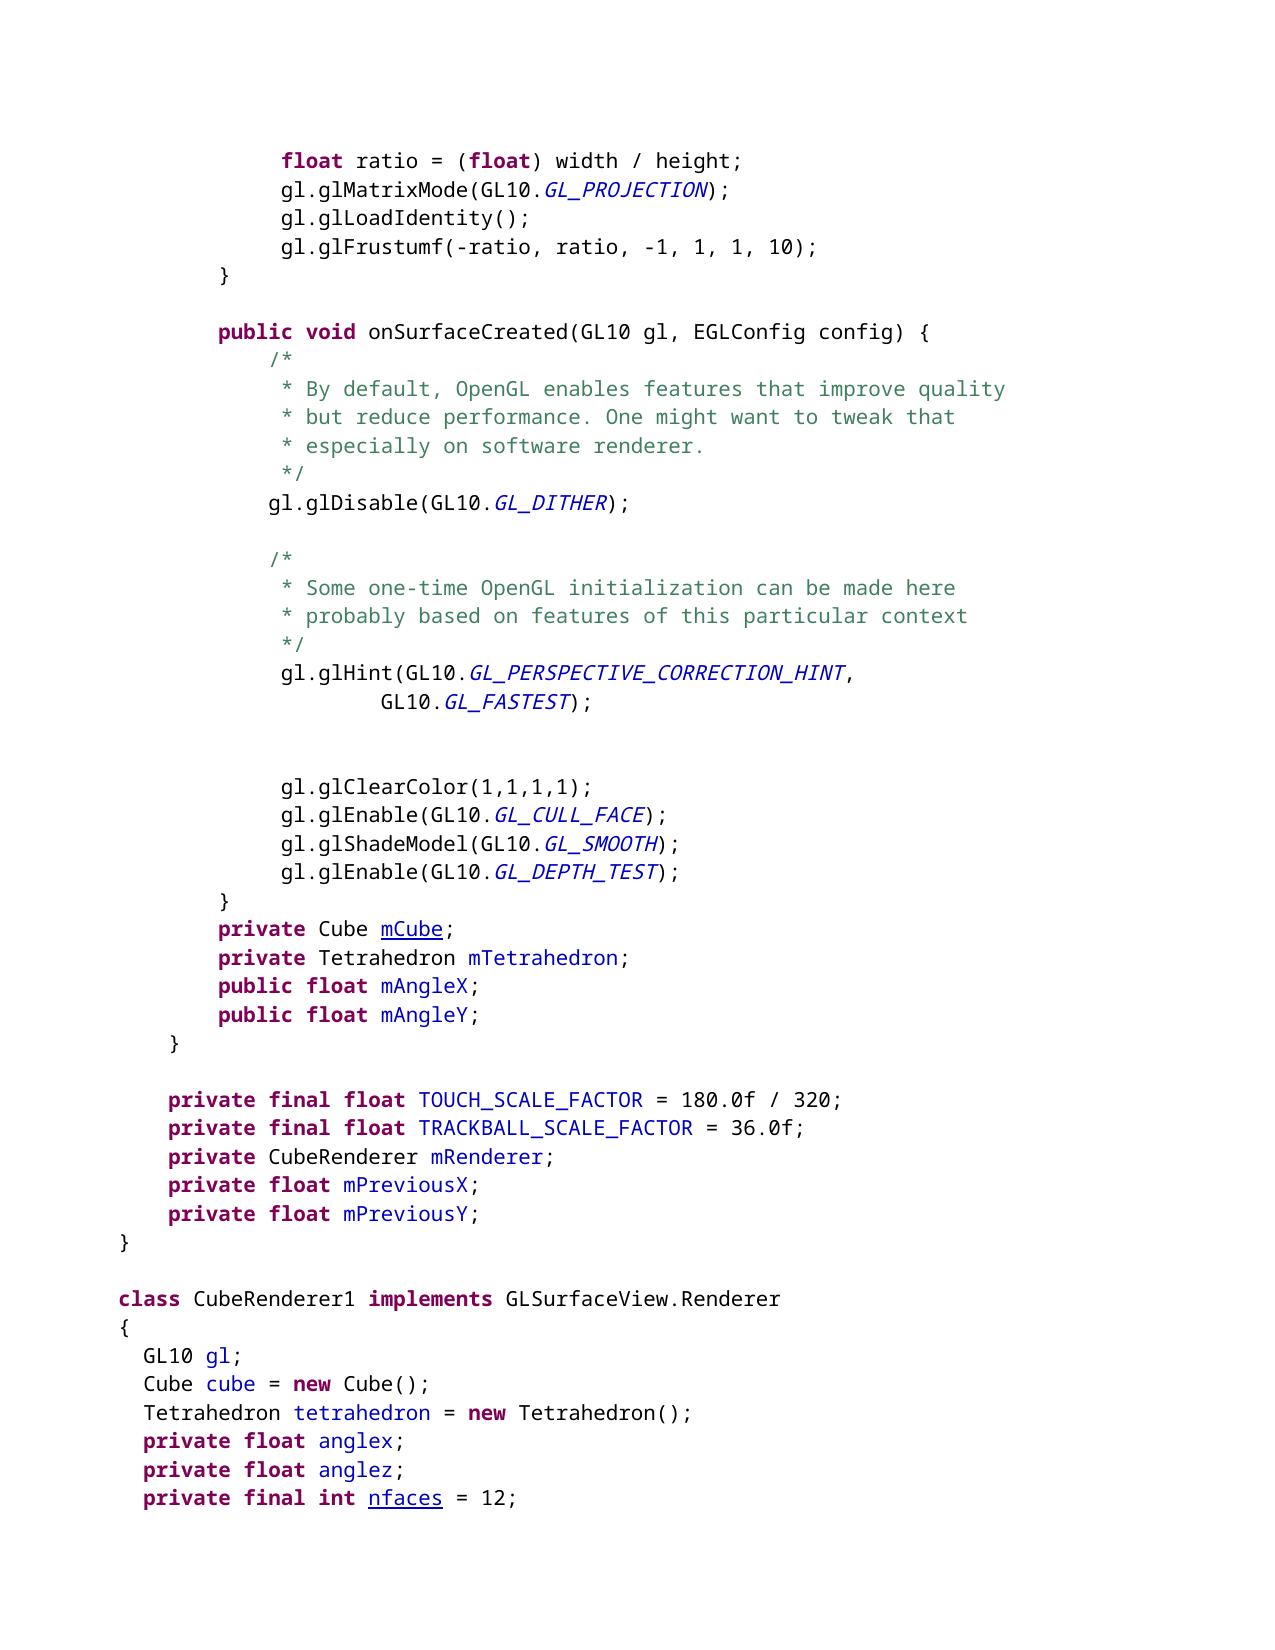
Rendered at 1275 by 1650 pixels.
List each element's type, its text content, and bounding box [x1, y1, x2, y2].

text } [118, 1028, 1157, 1057]
text * By default, OpenGL enables features that improve quality [118, 374, 1157, 402]
text private final int nfaces = 12; [118, 1483, 1157, 1512]
text gl.glShadeModel(GL10.GL_SMOOTH); [118, 829, 1157, 857]
text { [118, 1312, 1157, 1341]
text public void onSurfaceCreated(GL10 gl, EGLConfig config) { [118, 317, 1157, 346]
text * but reduce performance. One might want to tweak that [118, 402, 1157, 431]
text */ [118, 630, 1157, 658]
text gl.glClearColor(1,1,1,1); [118, 772, 1157, 801]
text float ratio = (float) width / height; [118, 147, 1157, 175]
text /* [118, 545, 1157, 573]
text /* [118, 346, 1157, 374]
text private Tetrahedron mTetrahedron; [118, 943, 1157, 971]
text public float mAngleX; [118, 971, 1157, 1000]
text */ [118, 459, 1157, 488]
text private CubeRenderer mRenderer; [118, 1142, 1157, 1170]
text private final float TOUCH_SCALE_FACTOR = 180.0f / 320; [118, 1085, 1157, 1113]
text public float mAngleY; [118, 1000, 1157, 1028]
text Tetrahedron tetrahedron = new Tetrahedron(); [118, 1398, 1157, 1426]
text private float mPreviousX; [118, 1170, 1157, 1199]
text * Some one-time OpenGL initialization can be made here [118, 573, 1157, 602]
text } [118, 1227, 1157, 1256]
text class CubeRenderer1 implements GLSurfaceView.Renderer [118, 1284, 1157, 1312]
text private float anglex; [118, 1426, 1157, 1455]
text Cube cube = new Cube(); [118, 1369, 1157, 1398]
text gl.glMatrixMode(GL10.GL_PROJECTION); [118, 175, 1157, 203]
text private float anglez; [118, 1455, 1157, 1483]
text GL10.GL_FASTEST); [118, 687, 1157, 715]
text * probably based on features of this particular context [118, 602, 1157, 630]
text } [118, 886, 1157, 914]
text private final float TRACKBALL_SCALE_FACTOR = 36.0f; [118, 1113, 1157, 1142]
text private Cube mCube; [118, 914, 1157, 943]
text private float mPreviousY; [118, 1199, 1157, 1227]
text gl.glHint(GL10.GL_PERSPECTIVE_CORRECTION_HINT, [118, 658, 1157, 687]
text gl.glFrustumf(-ratio, ratio, -1, 1, 1, 10); [118, 232, 1157, 260]
text * especially on software renderer. [118, 431, 1157, 459]
text } [118, 260, 1157, 289]
text gl.glEnable(GL10.GL_CULL_FACE); [118, 801, 1157, 829]
text gl.glDisable(GL10.GL_DITHER); [118, 488, 1157, 516]
text gl.glLoadIdentity(); [118, 203, 1157, 232]
text GL10 gl; [118, 1341, 1157, 1369]
text gl.glEnable(GL10.GL_DEPTH_TEST); [118, 857, 1157, 886]
